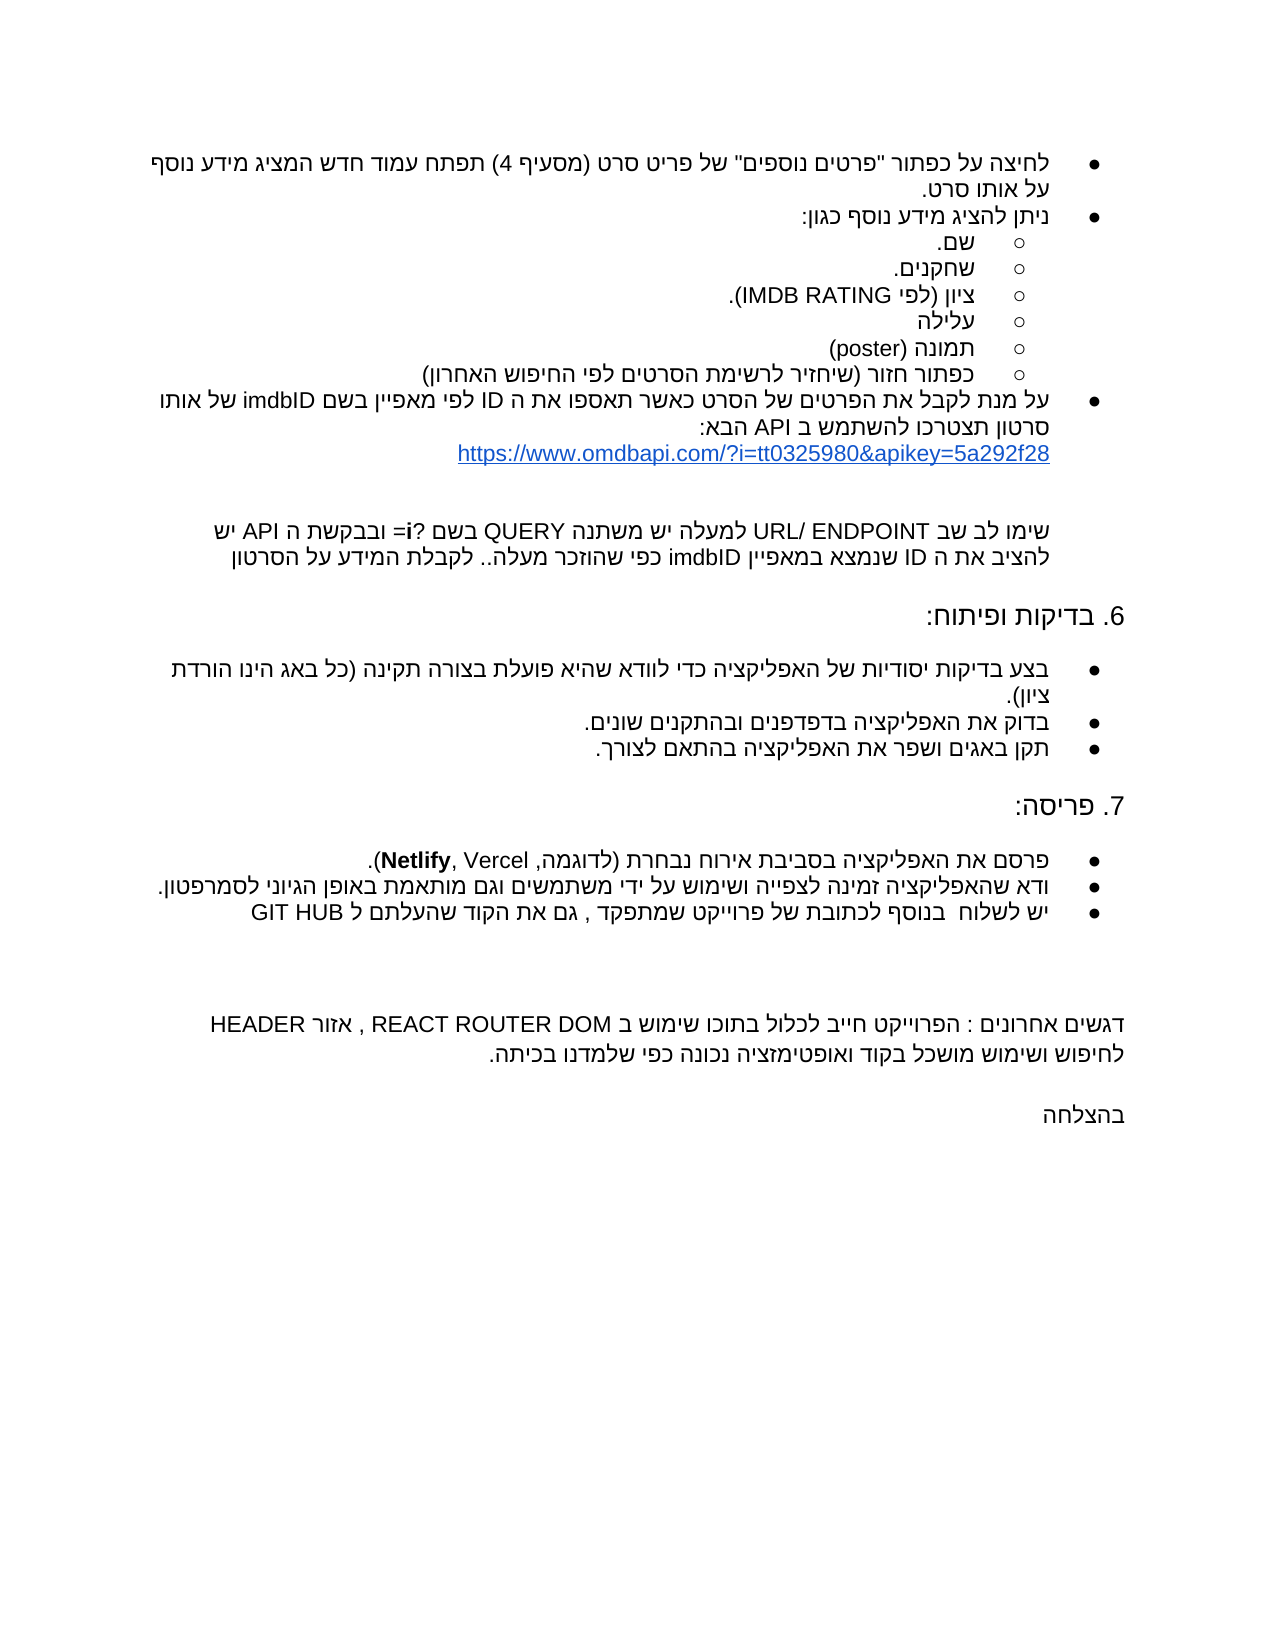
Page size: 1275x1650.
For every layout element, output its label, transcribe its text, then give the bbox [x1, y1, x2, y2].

text שימו לב שב URL/ ENDPOINT למעלה יש משתנה QUERY בשם ?i= ובבקשת ה API יש להציב את ה ID שנמצא במאפיין imdbID כפי שהוזכר מעלה.. לקבלת המידע על הסרטון [150, 491, 1050, 570]
list תקן באגים ושפר את האפליקציה בהתאם לצורך. [150, 735, 1087, 761]
list ניתן להציג מידע נוסף כגון: [150, 203, 1087, 229]
list שחקנים. [150, 255, 1012, 282]
list בצע בדיקות יסודיות של האפליקציה כדי לוודא שהיא פועלת בצורה תקינה (כל באג הינו הורדת ציון). [150, 656, 1087, 708]
list ציון (לפי IMDB RATING). [150, 282, 1012, 308]
list ודא שהאפליקציה זמינה לצפייה ושימוש על ידי משתמשים וגם מותאמת באופן הגיוני לסמרפטון. [150, 873, 1087, 899]
subtitle 7. פריסה: [150, 790, 1125, 822]
list עלילה [150, 308, 1012, 334]
text בהצלחה [150, 1102, 1125, 1128]
list כפתור חזור (שיחזיר לרשימת הסרטים לפי החיפוש האחרון) [150, 361, 1012, 387]
list יש לשלוח בנוסף לכתובת של פרוייקט שמתפקד , גם את הקוד שהעלתם ל GIT HUB [150, 899, 1087, 926]
list בדוק את האפליקציה בדפדפנים ובהתקנים שונים. [150, 708, 1087, 735]
list פרסם את האפליקציה בסביבת אירוח נבחרת (לדוגמה, Netlify, Vercel). [150, 847, 1087, 873]
text דגשים אחרונים : הפרוייקט חייב לכלול בתוכו שימוש ב REACT ROUTER DOM , אזור HEADER לחיפוש ושימוש מושכל בקוד ואופטימזציה נכונה כפי שלמדנו בכיתה. [150, 1011, 1125, 1068]
list על מנת לקבל את הפרטים של הסרט כאשר תאספו את ה ID לפי מאפיין בשם imdbID של אותו סרטון תצטרכו להשתמש ב API הבא: https://www.omdbapi.com/?i=tt0325980&apikey=5a292f28 [150, 387, 1087, 466]
list לחיצה על כפתור "פרטים נוספים" של פריט סרט (מסעיף 4) תפתח עמוד חדש המציג מידע נוסף על אותו סרט. [150, 150, 1087, 203]
subtitle 6. בדיקות ופיתוח: [150, 599, 1125, 631]
list שם. [150, 229, 1012, 255]
list תמונה (poster) [150, 334, 1012, 361]
